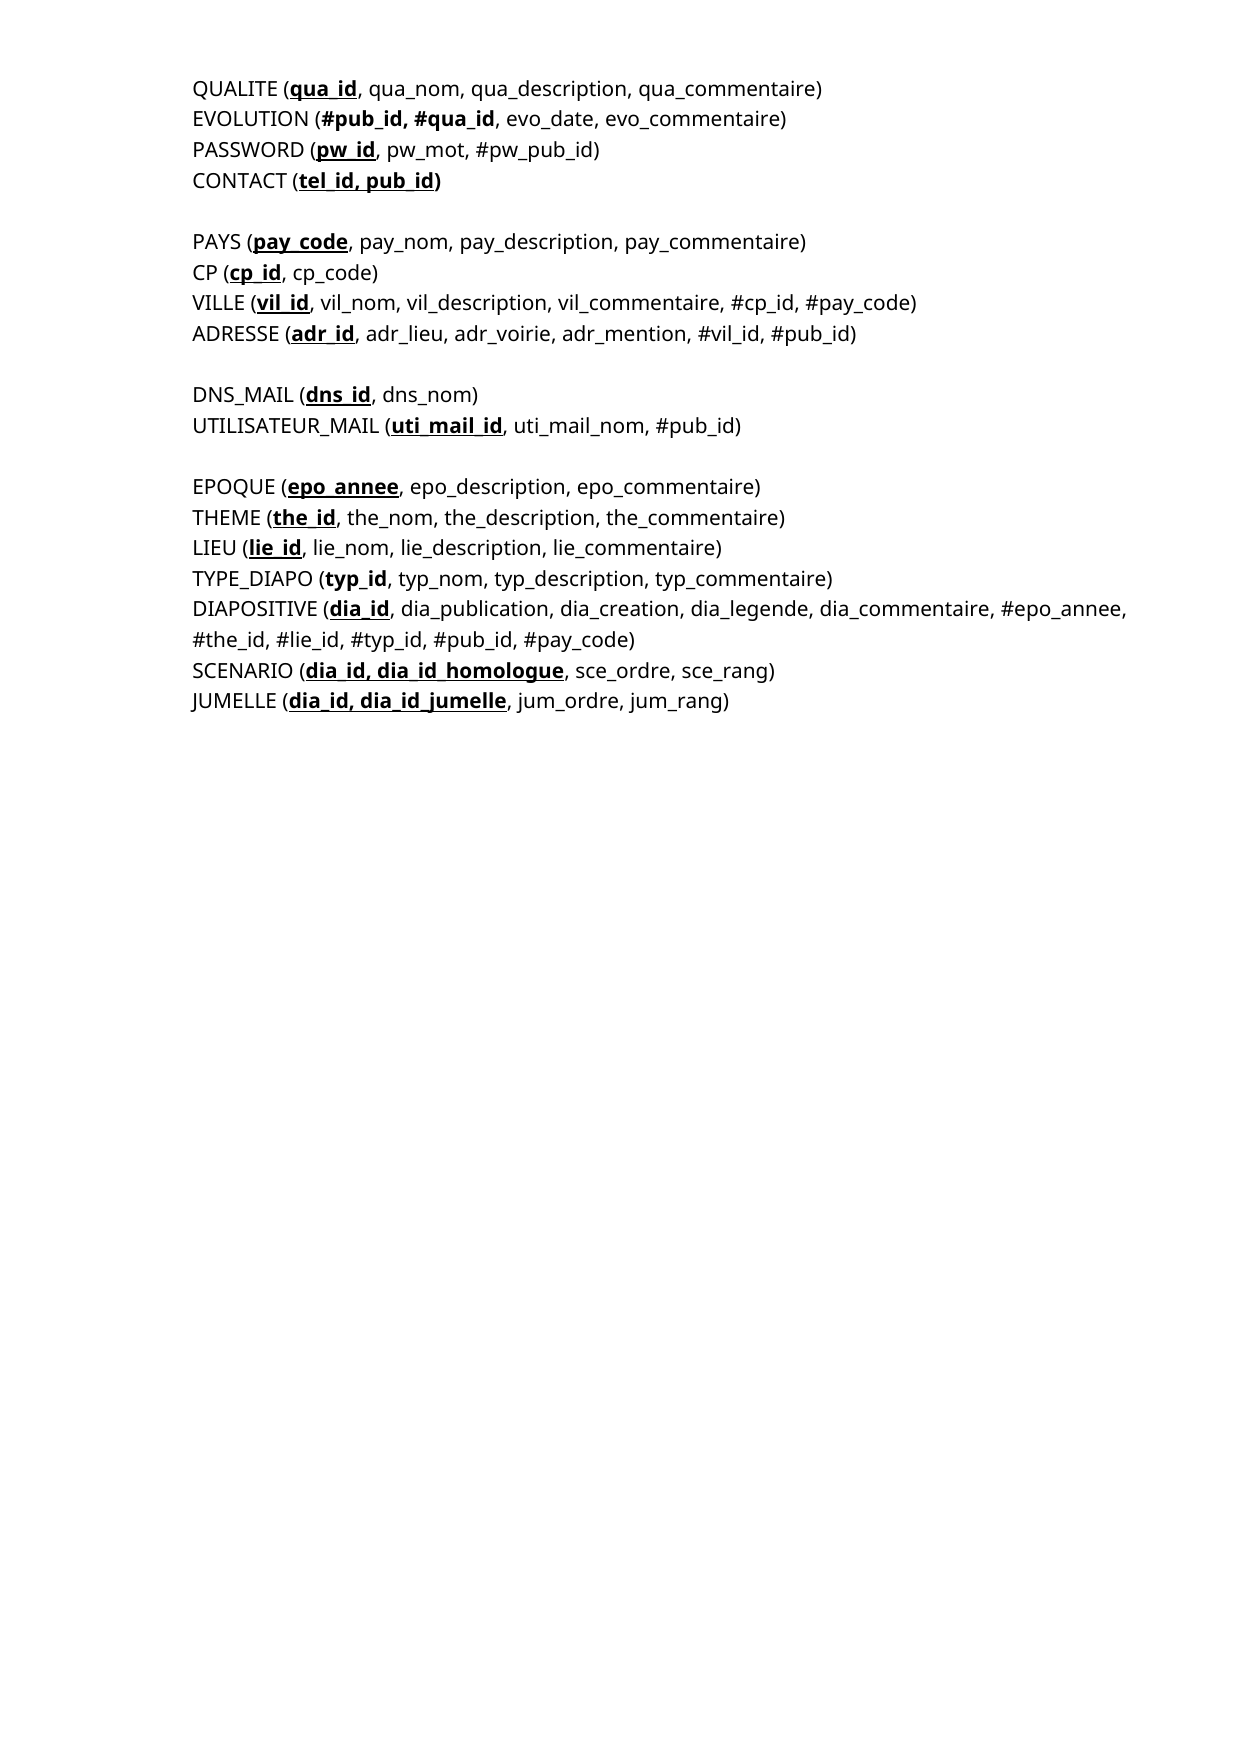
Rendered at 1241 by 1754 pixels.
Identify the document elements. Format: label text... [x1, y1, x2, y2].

list THEME (the_id, the_nom, the_description, the_commentaire) [74, 503, 1152, 531]
list CONTACT (tel_id, pub_id) [74, 166, 1152, 194]
list VILLE (vil_id, vil_nom, vil_description, vil_commentaire, #cp_id, #pay_code) [74, 288, 1152, 317]
list UTILISATEUR_MAIL (uti_mail_id, uti_mail_nom, #pub_id) [74, 411, 1152, 439]
list EVOLUTION (#pub_id, #qua_id, evo_date, evo_commentaire) [74, 104, 1152, 133]
list EPOQUE (epo_annee, epo_description, epo_commentaire) [74, 472, 1152, 500]
list QUALITE (qua_id, qua_nom, qua_description, qua_commentaire) [74, 74, 1152, 102]
list PASSWORD (pw_id, pw_mot, #pw_pub_id) [74, 135, 1152, 163]
list LIEU (lie_id, lie_nom, lie_description, lie_commentaire) [74, 533, 1152, 562]
list ADRESSE (adr_id, adr_lieu, adr_voirie, adr_mention, #vil_id, #pub_id) [74, 319, 1152, 347]
list PAYS (pay_code, pay_nom, pay_description, pay_commentaire) [74, 227, 1152, 255]
list DIAPOSITIVE (dia_id, dia_publication, dia_creation, dia_legende, dia_commentaire, #epo_annee, #the_id, #lie_id, #typ_id, #pub_id, #pay_code) [192, 594, 1152, 653]
list JUMELLE (dia_id, dia_id_jumelle, jum_ordre, jum_rang) [192, 686, 1152, 715]
list SCENARIO (dia_id, dia_id_homologue, sce_ordre, sce_rang) [192, 656, 1152, 684]
list DNS_MAIL (dns_id, dns_nom) [74, 380, 1152, 408]
list CP (cp_id, cp_code) [74, 258, 1152, 286]
list TYPE_DIAPO (typ_id, typ_nom, typ_description, typ_commentaire) [74, 564, 1152, 592]
